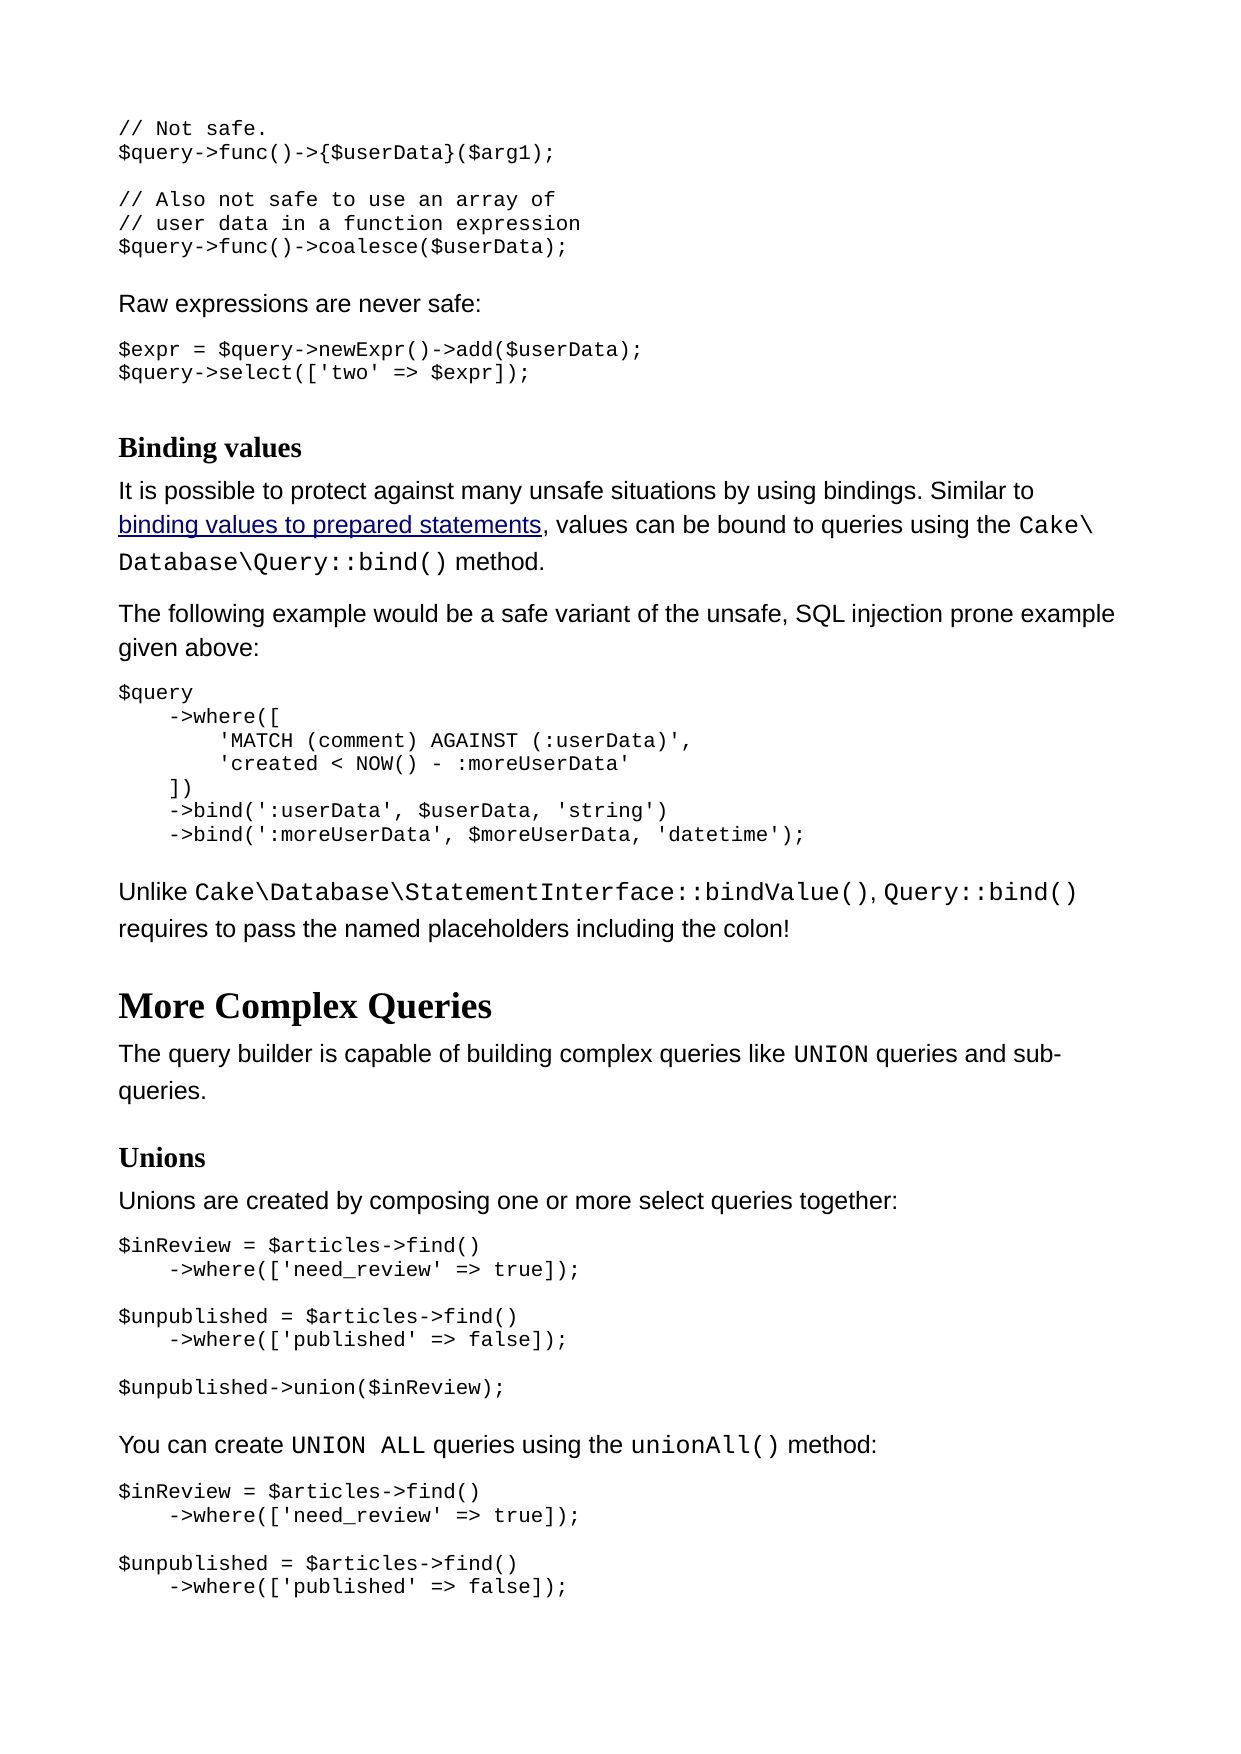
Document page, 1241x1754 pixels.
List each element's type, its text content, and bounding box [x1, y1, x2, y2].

text 'created < NOW() - :moreUserData' [118, 753, 1122, 777]
subtitle Unions [118, 1140, 1122, 1173]
text ]) [118, 777, 1122, 801]
text // Not safe. [118, 118, 1122, 142]
text $inReview = $articles->find() [118, 1482, 1122, 1505]
text Raw expressions are never safe: [118, 289, 1122, 318]
text Unions are created by composing one or more select queries together: [118, 1186, 1122, 1214]
text $inReview = $articles->find() [118, 1235, 1122, 1258]
text ->where(['need_review' => true]); [118, 1258, 1122, 1282]
text $query [118, 682, 1122, 706]
text $query->func()->coalesce($userData); [118, 236, 1122, 260]
text 'MATCH (comment) AGAINST (:userData)', [118, 729, 1122, 753]
text $unpublished->union($inReview); [118, 1377, 1122, 1400]
text // Also not safe to use an array of [118, 189, 1122, 213]
text You can create UNION ALL queries using the unionAll() method: [118, 1430, 1122, 1461]
text $query->func()->{$userData}($arg1); [118, 142, 1122, 165]
subtitle More Complex Queries [118, 984, 1122, 1027]
text ->bind(':userData', $userData, 'string') [118, 801, 1122, 824]
text ->where(['published' => false]); [118, 1576, 1122, 1600]
text $expr = $query->newExpr()->add($userData); [118, 338, 1122, 362]
text It is possible to protect against many unsafe situations by using bindings. Similar to binding values to prepared statements, values can be bound to queries using the Cake\Database\Query::bind() method. [118, 476, 1122, 578]
text ->where(['need_review' => true]); [118, 1505, 1122, 1529]
text $query->select(['two' => $expr]); [118, 362, 1122, 386]
text // user data in a function expression [118, 213, 1122, 236]
text The query builder is capable of building complex queries like UNION queries and sub-queries. [118, 1039, 1122, 1105]
text Unlike Cake\Database\StatementInterface::bindValue(), Query::bind() requires to pass the named placeholders including the colon! [118, 877, 1122, 943]
text ->bind(':moreUserData', $moreUserData, 'datetime'); [118, 824, 1122, 848]
subtitle Binding values [118, 430, 1122, 463]
text $unpublished = $articles->find() [118, 1552, 1122, 1576]
text ->where(['published' => false]); [118, 1329, 1122, 1353]
text The following example would be a safe variant of the unsafe, SQL injection prone example given above: [118, 599, 1122, 662]
text $unpublished = $articles->find() [118, 1306, 1122, 1329]
text ->where([ [118, 706, 1122, 729]
